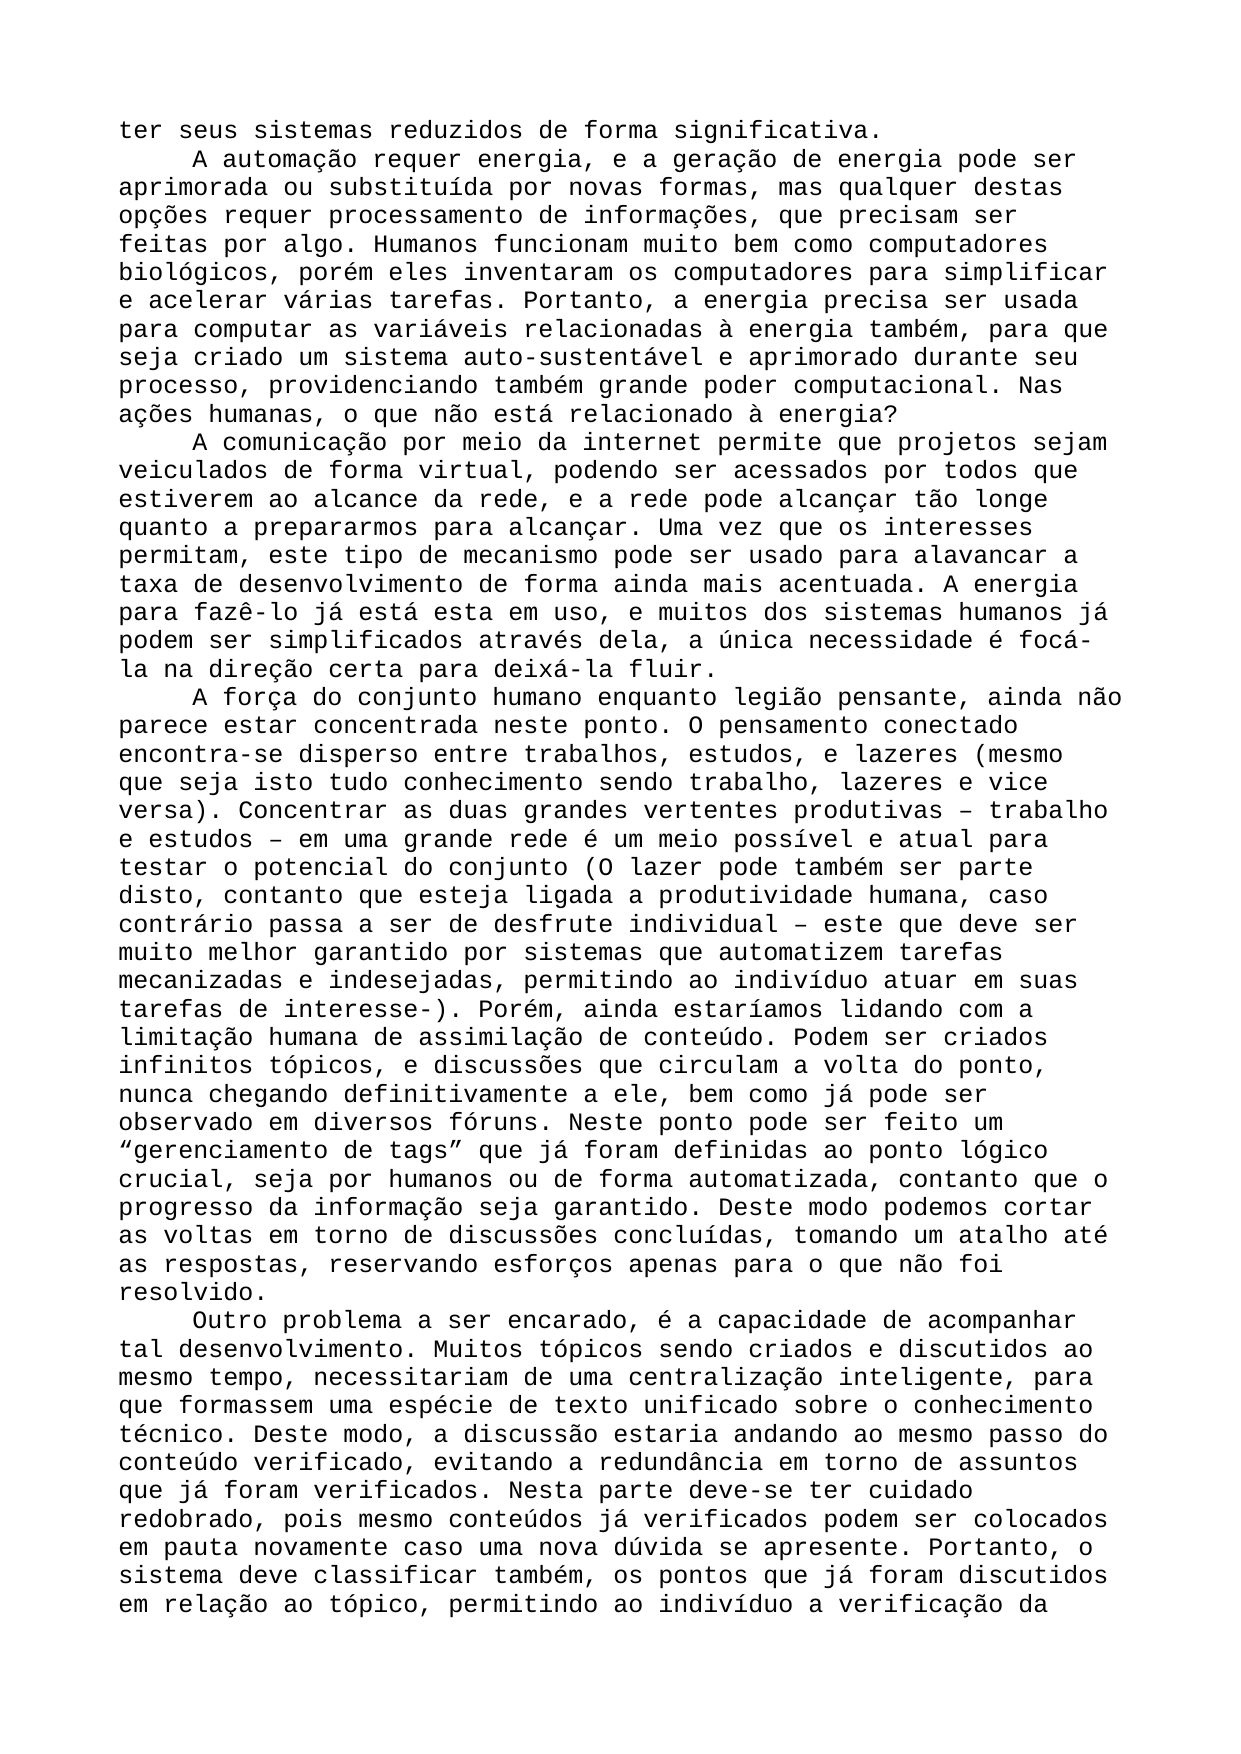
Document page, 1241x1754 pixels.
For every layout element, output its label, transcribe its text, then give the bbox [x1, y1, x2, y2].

text ter seus sistemas reduzidos de forma significativa. A automação requer energia, e a geração de energia pode ser aprimorada ou substituída por novas formas, mas qualquer destas opções requer processamento de informações, que precisam ser feitas por algo. Humanos funcionam muito bem como computadores biológicos, porém eles inventaram os computadores para simplificar e acelerar várias tarefas. Portanto, a energia precisa ser usada para computar as variáveis relacionadas à energia também, para que seja criado um sistema auto-sustentável e aprimorado durante seu processo, providenciando também grande poder computacional. Nas ações humanas, o que não está relacionado à energia? A comunicação por meio da internet permite que projetos sejam veiculados de forma virtual, podendo ser acessados por todos que estiverem ao alcance da rede, e a rede pode alcançar tão longe quanto a prepararmos para alcançar. Uma vez que os interesses permitam, este tipo de mecanismo pode ser usado para alavancar a taxa de desenvolvimento de forma ainda mais acentuada. A energia para fazê-lo já está esta em uso, e muitos dos sistemas humanos já podem ser simplificados através dela, a única necessidade é focá-la na direção certa para deixá-la fluir. A força do conjunto humano enquanto legião pensante, ainda não parece estar concentrada neste ponto. O pensamento conectado encontra-se disperso entre trabalhos, estudos, e lazeres (mesmo que seja isto tudo conhecimento sendo trabalho, lazeres e vice versa). Concentrar as duas grandes vertentes produtivas – trabalho e estudos – em uma grande rede é um meio possível e atual para testar o potencial do conjunto (O lazer pode também ser parte disto, contanto que esteja ligada a produtividade humana, caso contrário passa a ser de desfrute individual – este que deve ser muito melhor garantido por sistemas que automatizem tarefas mecanizadas e indesejadas, permitindo ao indivíduo atuar em suas tarefas de interesse-). Porém, ainda estaríamos lidando com a limitação humana de assimilação de conteúdo. Podem ser criados infinitos tópicos, e discussões que circulam a volta do ponto, nunca chegando definitivamente a ele, bem como já pode ser observado em diversos fóruns. Neste ponto pode ser feito um “gerenciamento de tags” que já foram definidas ao ponto lógico crucial, seja por humanos ou de forma automatizada, contanto que o progresso da informação seja garantido. Deste modo podemos cortar as voltas em torno de discussões concluídas, tomando um atalho até as respostas, reservando esforços apenas para o que não foi resolvido. Outro problema a ser encarado, é a capacidade de acompanhar tal desenvolvimento. Muitos tópicos sendo criados e discutidos ao mesmo tempo, necessitariam de uma centralização inteligente, para que formassem uma espécie de texto unificado sobre o conhecimento técnico. Deste modo, a discussão estaria andando ao mesmo passo do conteúdo verificado, evitando a redundância em torno de assuntos que já foram verificados. Nesta parte deve-se ter cuidado redobrado, pois mesmo conteúdos já verificados podem ser colocados em pauta novamente caso uma nova dúvida se apresente. Portanto, o sistema deve classificar também, os pontos que já foram discutidos em relação ao tópico, permitindo ao indivíduo a verificação da [118, 118, 1122, 1620]
